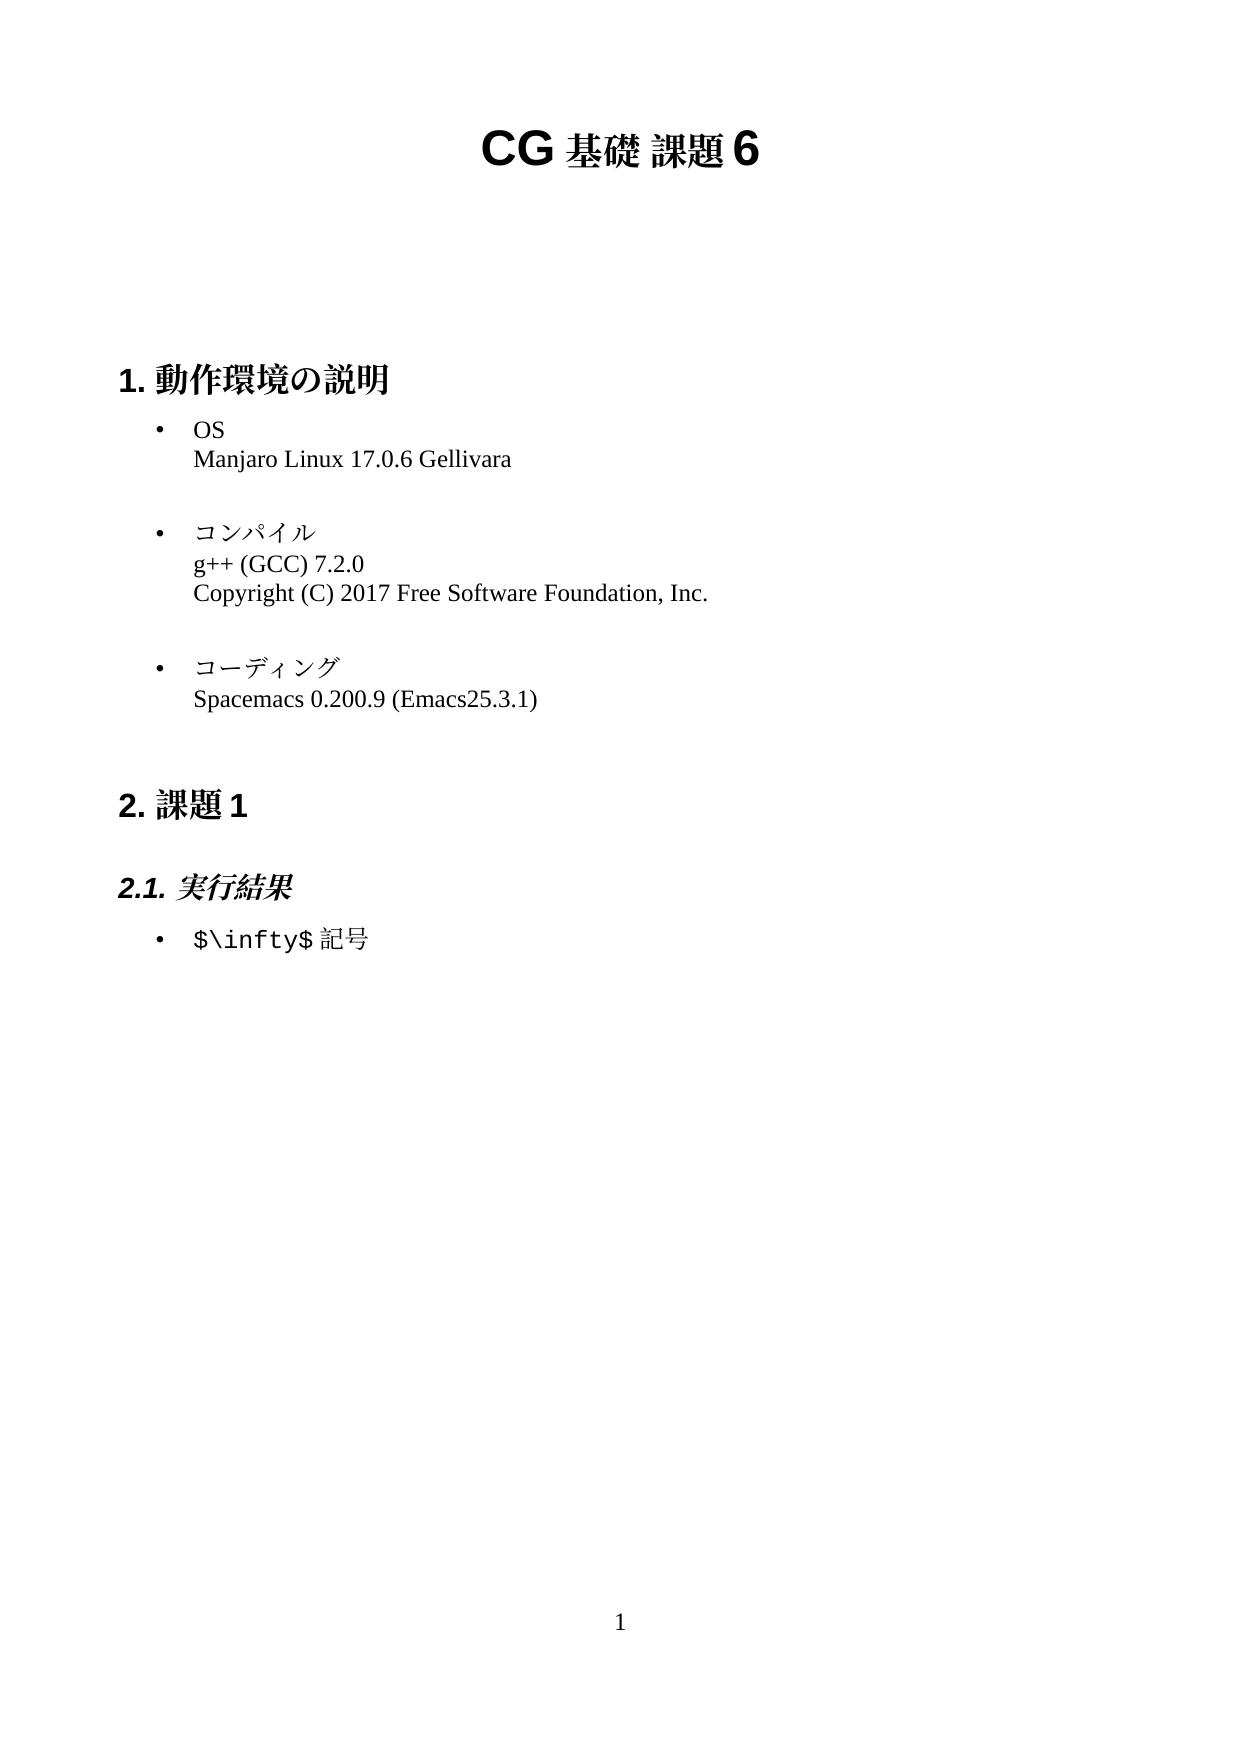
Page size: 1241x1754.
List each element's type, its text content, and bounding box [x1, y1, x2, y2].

subtitle 情報科学類二年 江畑 拓哉(201611350) [118, 233, 1122, 281]
subtitle 課題1 [118, 779, 1122, 827]
list OS Manjaro Linux 17.0.6 Gellivara [156, 415, 1122, 501]
subtitle 動作環境の説明 [118, 354, 1122, 402]
list コンパイル g++ (GCC) 7.2.0 Copyright (C) 2017 Free Software Foundation, Inc. [156, 514, 1122, 636]
subtitle 実行結果 [118, 865, 1122, 907]
list コーディング Spacemacs 0.200.9 (Emacs25.3.1) [156, 648, 1122, 742]
title CG基礎 課題6 [118, 118, 1122, 176]
list $\infty$ 記号 [156, 919, 1122, 984]
